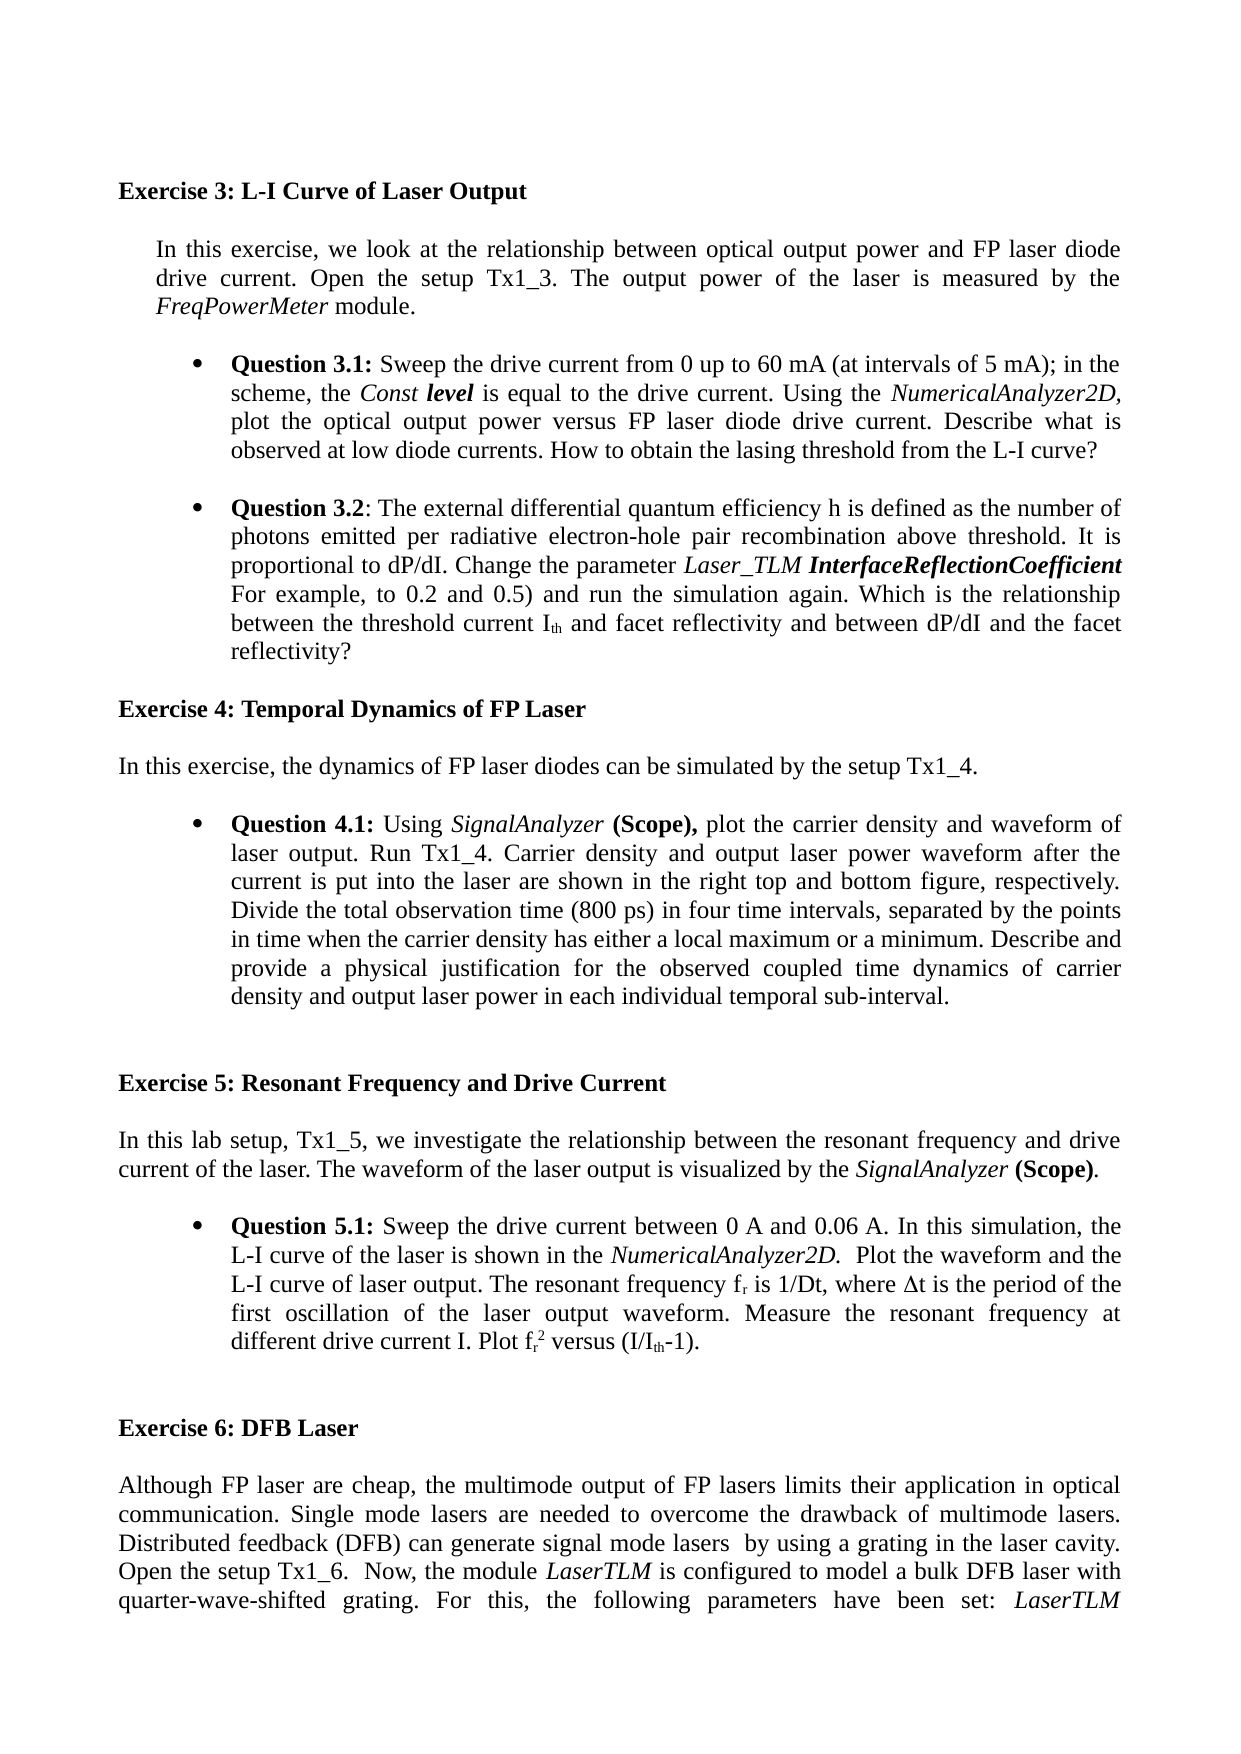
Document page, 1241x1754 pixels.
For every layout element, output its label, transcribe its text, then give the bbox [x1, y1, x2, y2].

text Exercise 5: Resonant Frequency and Drive Current [118, 1068, 1122, 1096]
list Question 3.2: The external differential quantum efficiency h is defined as the number of photons emitted per radiative electron-hole pair recombination above threshold. It is proportional to dP/dI. Change the parameter Laser_TLM InterfaceReflectionCoefficient For example, to 0.2 and 0.5) and run the simulation again. Which is the relationship between the threshold current Ith and facet reflectivity and between dP/dI and the facet reflectivity? [193, 493, 1122, 665]
list Question 4.1: Using SignalAnalyzer (Scope), plot the carrier density and waveform of laser output. Run Tx1_4. Carrier density and output laser power waveform after the current is put into the laser are shown in the right top and bottom figure, respectively. Divide the total observation time (800 ps) in four time intervals, separated by the points in time when the carrier density has either a local maximum or a minimum. Describe and provide a physical justification for the observed coupled time dynamics of carrier density and output laser power in each individual temporal sub-interval. [193, 809, 1122, 1010]
list Question 3.1: Sweep the drive current from 0 up to 60 mA (at intervals of 5 mA); in the scheme, the Const level is equal to the drive current. Using the NumericalAnalyzer2D, plot the optical output power versus FP laser diode drive current. Describe what is observed at low diode currents. How to obtain the lasing threshold from the L-I curve? [193, 349, 1122, 464]
text In this exercise, the dynamics of FP laser diodes can be simulated by the setup Tx1_4. [118, 751, 1122, 780]
text Although FP laser are cheap, the multimode output of FP lasers limits their application in optical communication. Single mode lasers are needed to overcome the drawback of multimode lasers. Distributed feedback (DFB) can generate signal mode lasers by using a grating in the laser cavity. Open the setup Tx1_6. Now, the module LaserTLM is configured to model a bulk DFB laser with quarter-wave-shifted grating. For this, the following parameters have been set: LaserTLM [118, 1470, 1122, 1614]
list Question 5.1: Sweep the drive current between 0 A and 0.06 A. In this simulation, the L-I curve of the laser is shown in the NumericalAnalyzer2D. Plot the waveform and the L-I curve of laser output. The resonant frequency fr is 1/Dt, where t is the period of the first oscillation of the laser output waveform. Measure the resonant frequency at different drive current I. Plot fr2 versus (I/Ith-1). [193, 1211, 1122, 1355]
text In this lab setup, Tx1_5, we investigate the relationship between the resonant frequency and drive current of the laser. The waveform of the laser output is visualized by the SignalAnalyzer (Scope). [118, 1125, 1122, 1183]
text Exercise 3: L-I Curve of Laser Output [118, 176, 1122, 205]
text Exercise 6: DFB Laser [118, 1413, 1122, 1441]
text Exercise 4: Temporal Dynamics of FP Laser [118, 694, 1122, 723]
text In this exercise, we look at the relationship between optical output power and FP laser diode drive current. Open the setup Tx1_3. The output power of the laser is measured by the FreqPowerMeter module. [156, 234, 1122, 320]
